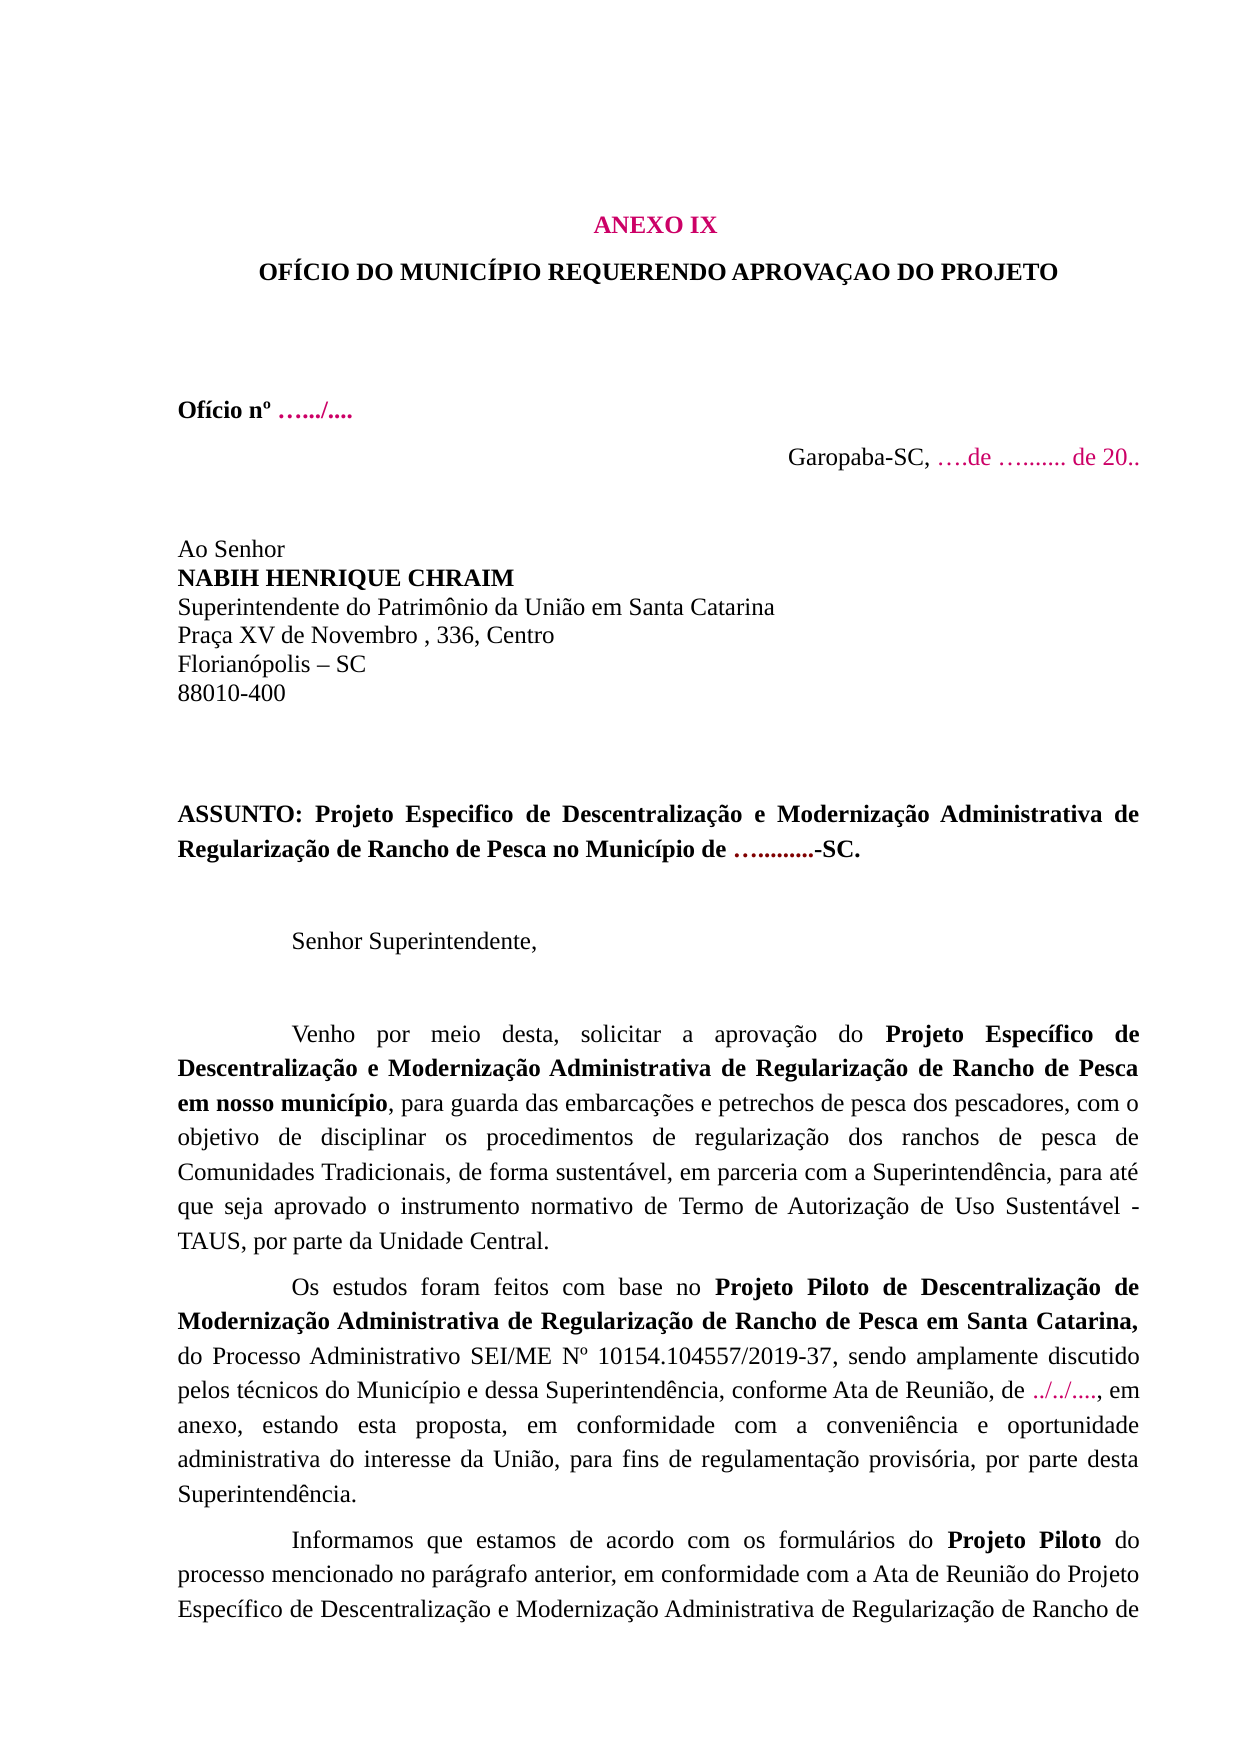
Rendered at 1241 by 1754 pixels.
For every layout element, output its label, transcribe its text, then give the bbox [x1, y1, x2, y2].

text ASSUNTO: Projeto Especifico de Descentralização e Modernização Administrativa de Regularização de Rancho de Pesca no Município de ….........-SC. [177, 799, 1140, 863]
text Senhor Superintendente, [177, 926, 1140, 955]
text Ofício nº ….../.... [177, 396, 1140, 424]
text NABIH HENRIQUE CHRAIM [177, 563, 1140, 592]
text ANEXO IX [177, 211, 1140, 239]
text Garopaba-SC, ….de …....... de 20.. [177, 442, 1140, 471]
text Informamos que estamos de acordo com os formulários do Projeto Piloto do processo mencionado no parágrafo anterior, em conformidade com a Ata de Reunião do Projeto Específico de Descentralização e Modernização Administrativa de Regularização de Rancho de [177, 1525, 1140, 1623]
text Florianópolis – SC [177, 649, 1140, 678]
text Os estudos foram feitos com base no Projeto Piloto de Descentralização de Modernização Administrativa de Regularização de Rancho de Pesca em Santa Catarina, do Processo Administrativo SEI/ME Nº 10154.104557/2019-37, sendo amplamente discutido pelos técnicos do Município e dessa Superintendência, conforme Ata de Reunião, de ../../...., em anexo, estando esta proposta, em conformidade com a conveniência e oportunidade administrativa do interesse da União, para fins de regulamentação provisória, por parte desta Superintendência. [177, 1272, 1140, 1508]
text Venho por meio desta, solicitar a aprovação do Projeto Específico de Descentralização e Modernização Administrativa de Regularização de Rancho de Pesca em nosso município, para guarda das embarcações e petrechos de pesca dos pescadores, com o objetivo de disciplinar os procedimentos de regularização dos ranchos de pesca de Comunidades Tradicionais, de forma sustentável, em parceria com a Superintendência, para até que seja aprovado o instrumento normativo de Termo de Autorização de Uso Sustentável - TAUS, por parte da Unidade Central. [177, 1019, 1140, 1254]
text Superintendente do Patrimônio da União em Santa Catarina [177, 592, 1140, 621]
text 88010-400 [177, 678, 1140, 707]
text OFÍCIO DO MUNICÍPIO REQUERENDO APROVAÇAO DO PROJETO [177, 257, 1140, 286]
text Praça XV de Novembro , 336, Centro [177, 621, 1140, 649]
text Ao Senhor [177, 534, 1140, 563]
